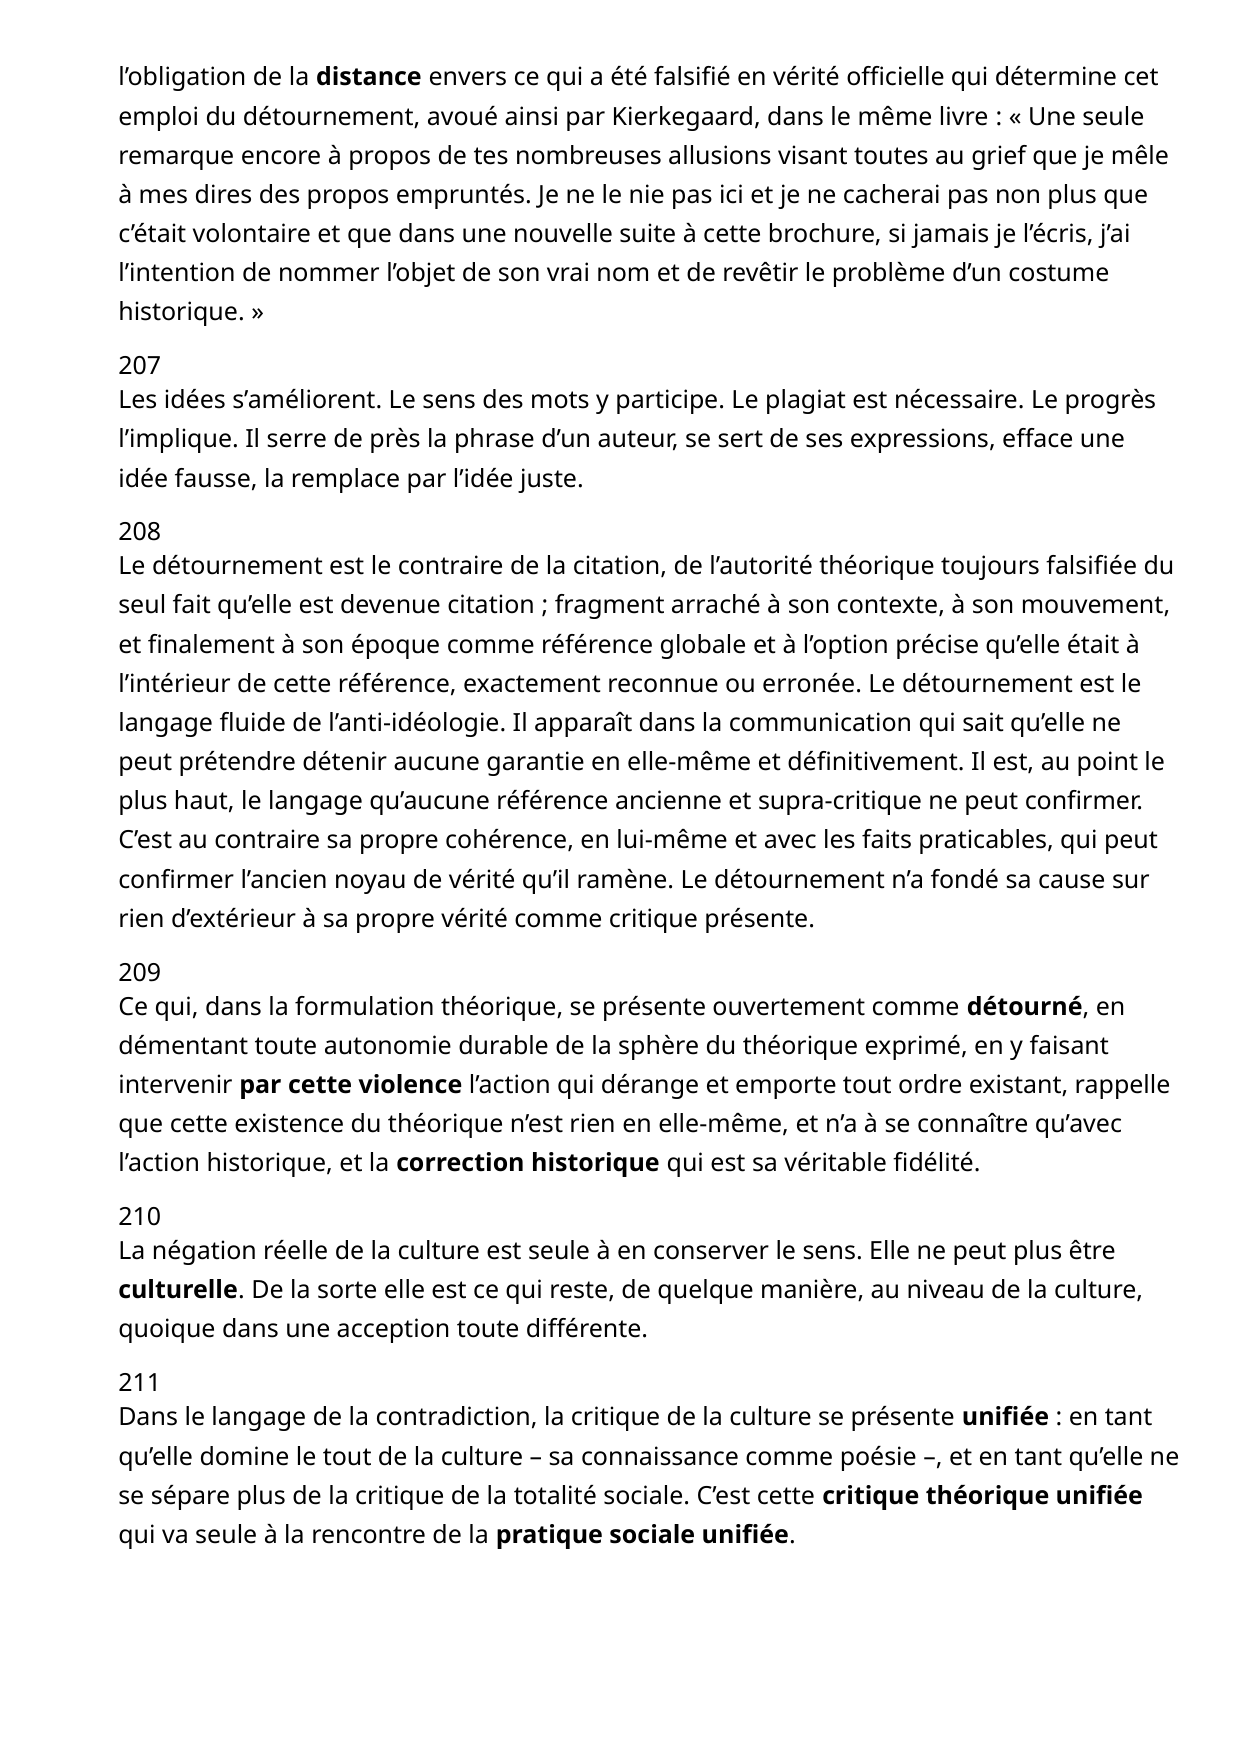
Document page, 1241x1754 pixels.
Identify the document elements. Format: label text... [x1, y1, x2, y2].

text Le détournement est le contraire de la citation, de l’autorité théorique toujours falsifiée du seul fait qu’elle est devenue citation ; fragment arraché à son contexte, à son mouvement, et finalement à son époque comme référence globale et à l’option précise qu’elle était à l’intérieur de cette référence, exactement reconnue ou erronée. Le détournement est le langage fluide de l’anti-idéologie. Il apparaît dans la communication qui sait qu’elle ne peut prétendre détenir aucune garantie en elle-même et définitivement. Il est, au point le plus haut, le langage qu’aucune référence ancienne et supra-critique ne peut confirmer. C’est au contraire sa propre cohérence, en lui-même et avec les faits praticables, qui peut confirmer l’ancien noyau de vérité qu’il ramène. Le détournement n’a fondé sa cause sur rien d’extérieur à sa propre vérité comme critique présente. [118, 548, 1181, 934]
text Dans le langage de la contradiction, la critique de la culture se présente unifiée : en tant qu’elle domine le tout de la culture – sa connaissance comme poésie –, et en tant qu’elle ne se sépare plus de la critique de la totalité sociale. C’est cette critique théorique unifiée qui va seule à la rencontre de la pratique sociale unifiée. [118, 1399, 1181, 1551]
text 209 [118, 954, 1181, 988]
text Les idées s’améliorent. Le sens des mots y participe. Le plagiat est nécessaire. Le progrès l’implique. Il serre de près la phrase d’un auteur, se sert de ses expressions, efface une idée fausse, la remplace par l’idée juste. [118, 382, 1181, 494]
text La négation réelle de la culture est seule à en conserver le sens. Elle ne peut plus être culturelle. De la sorte elle est ce qui reste, de quelque manière, au niveau de la culture, quoique dans une acception toute différente. [118, 1233, 1181, 1345]
text 207 [118, 348, 1181, 382]
text l’obligation de la distance envers ce qui a été falsifié en vérité officielle qui détermine cet emploi du détournement, avoué ainsi par Kierkegaard, dans le même livre : « Une seule remarque encore à propos de tes nombreuses allusions visant toutes au grief que je mêle à mes dires des propos empruntés. Je ne le nie pas ici et je ne cacherai pas non plus que c’était volontaire et que dans une nouvelle suite à cette brochure, si jamais je l’écris, j’ai l’intention de nommer l’objet de son vrai nom et de revêtir le problème d’un costume historique. » [118, 59, 1181, 328]
text 208 [118, 514, 1181, 548]
text 211 [118, 1365, 1181, 1399]
text Ce qui, dans la formulation théorique, se présente ouvertement comme détourné, en démentant toute autonomie durable de la sphère du théorique exprimé, en y faisant intervenir par cette violence l’action qui dérange et emporte tout ordre existant, rappelle que cette existence du théorique n’est rien en elle-même, et n’a à se connaître qu’avec l’action historique, et la correction historique qui est sa véritable fidélité. [118, 988, 1181, 1179]
text 210 [118, 1199, 1181, 1233]
